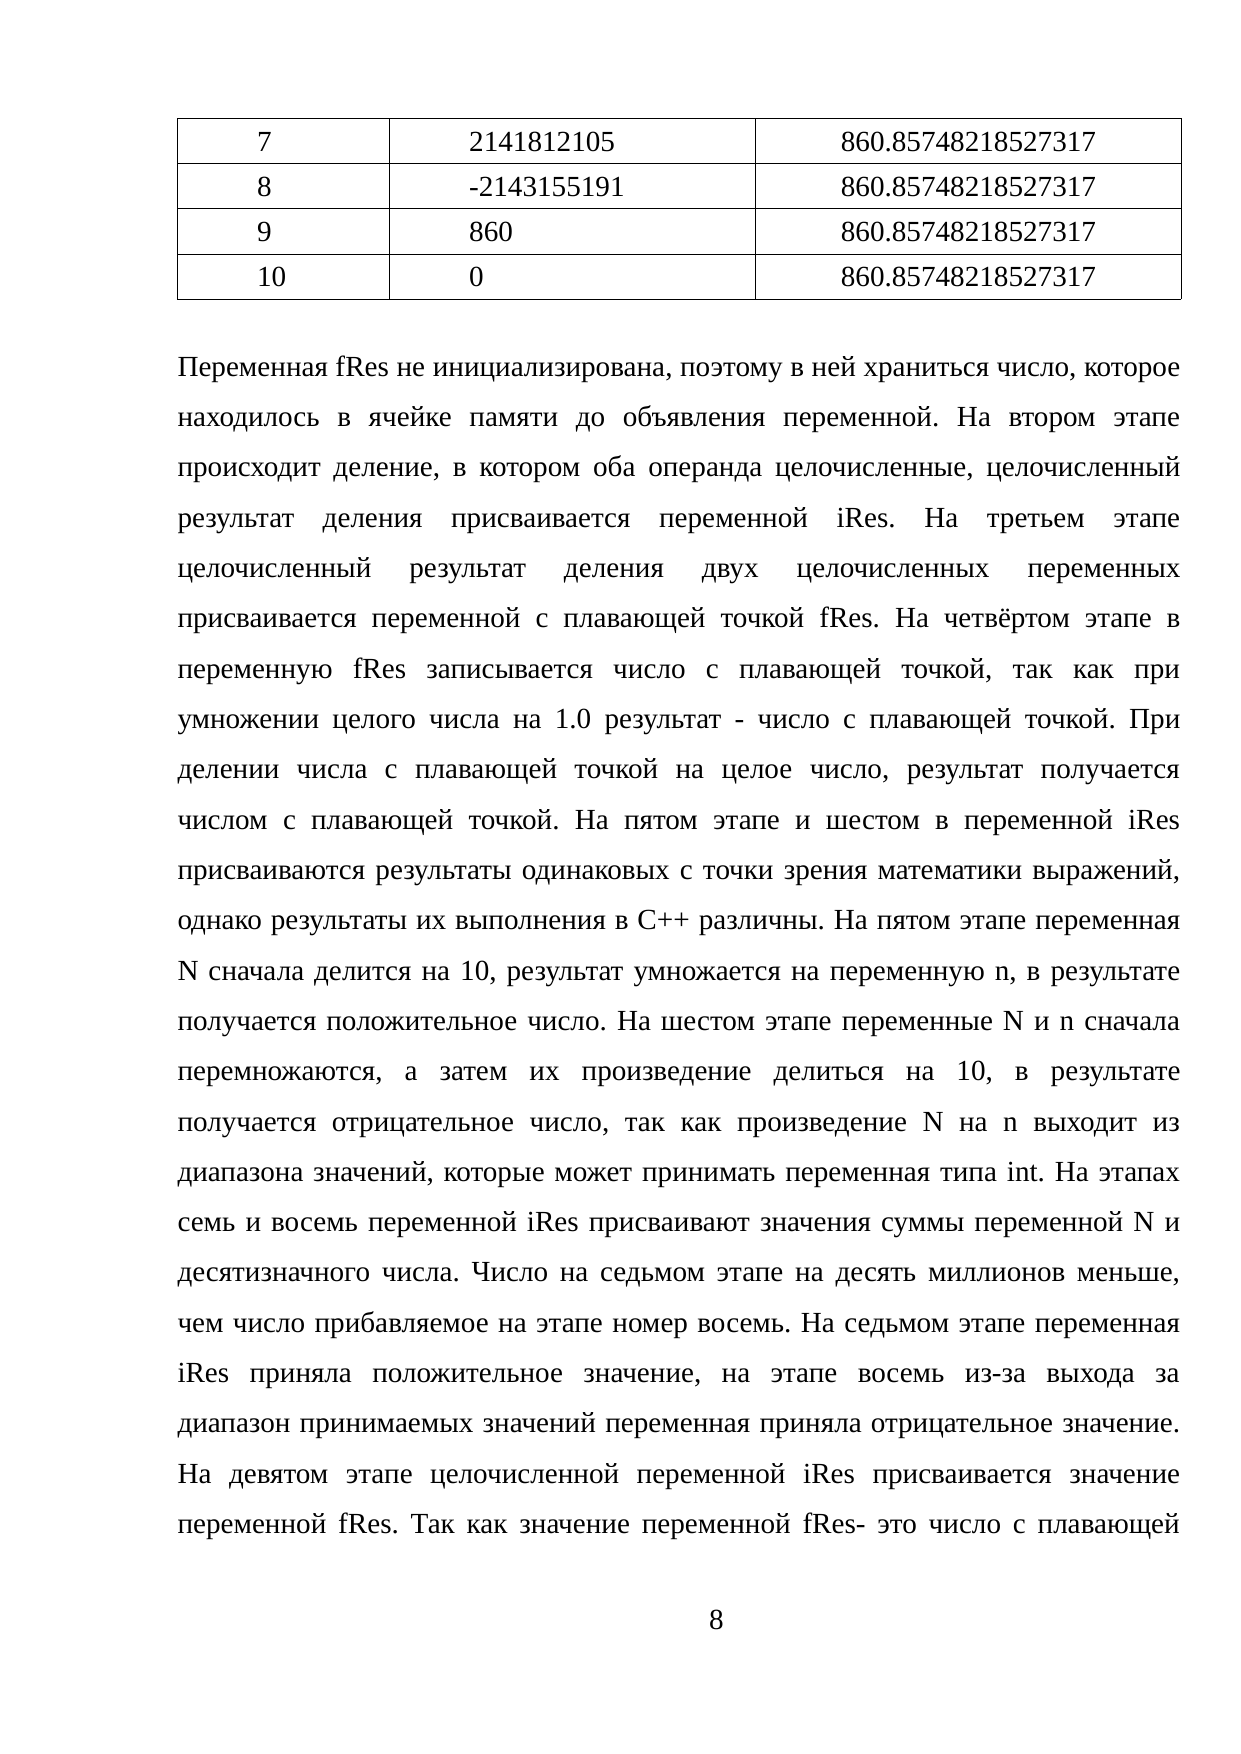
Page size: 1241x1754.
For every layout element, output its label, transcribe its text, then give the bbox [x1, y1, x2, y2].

table_cell 860.85748218527317 [756, 164, 1181, 208]
table_cell 0 [390, 255, 755, 298]
table_cell 860.85748218527317 [756, 255, 1181, 298]
text Переменная fRes не инициализирована, поэтому в ней храниться число, которое находилось в ячейке памяти до объявления переменной. На втором этапе происходит деление, в котором оба операнда целочисленные, целочисленный результат деления присваивается переменной iRes. На третьем этапе целочисленный результат деления двух целочисленных переменных присваивается переменной с плавающей точкой fRes. На четвёртом этапе в переменную fRes записывается число с плавающей точкой, так как при умножении целого числа на 1.0 результат - число с плавающей точкой. При делении числа с плавающей точкой на целое число, результат получается числом с плавающей точкой. На пятом этапе и шестом в переменной iRes присваиваются результаты одинаковых с точки зрения математики выражений, однако результаты их выполнения в C++ различны. На пятом этапе переменная N сначала делится на 10, результат умножается на переменную n, в результате получается положительное число. На шестом этапе переменные N и n сначала перемножаются, а затем их произведение делиться на 10, в результате получается отрицательное число, так как произведение N на n выходит из диапазона значений, которые может принимать переменная типа int. На этапах семь и восемь переменной iRes присваивают значения суммы переменной N и десятизначного числа. Число на седьмом этапе на десять миллионов меньше, чем число прибавляемое на этапе номер восемь. На седьмом этапе переменная iRes приняла положительное значение, на этапе восемь из-за выхода за диапазон принимаемых значений переменная приняла отрицательное значение. На девятом этапе целочисленной переменной iRes присваивается значение переменной fRes. Так как значение переменной fRes- это число с плавающей [177, 349, 1181, 1540]
table_cell -2143155191 [390, 164, 755, 208]
table_cell 2141812105 [390, 119, 755, 163]
table_cell 7 [178, 119, 389, 163]
table_cell 9 [178, 209, 389, 253]
table_cell 860.85748218527317 [756, 209, 1181, 253]
table_cell 860.85748218527317 [756, 119, 1181, 163]
table_cell 8 [178, 164, 389, 208]
table_cell 860 [390, 209, 755, 253]
table_cell 10 [178, 255, 389, 298]
